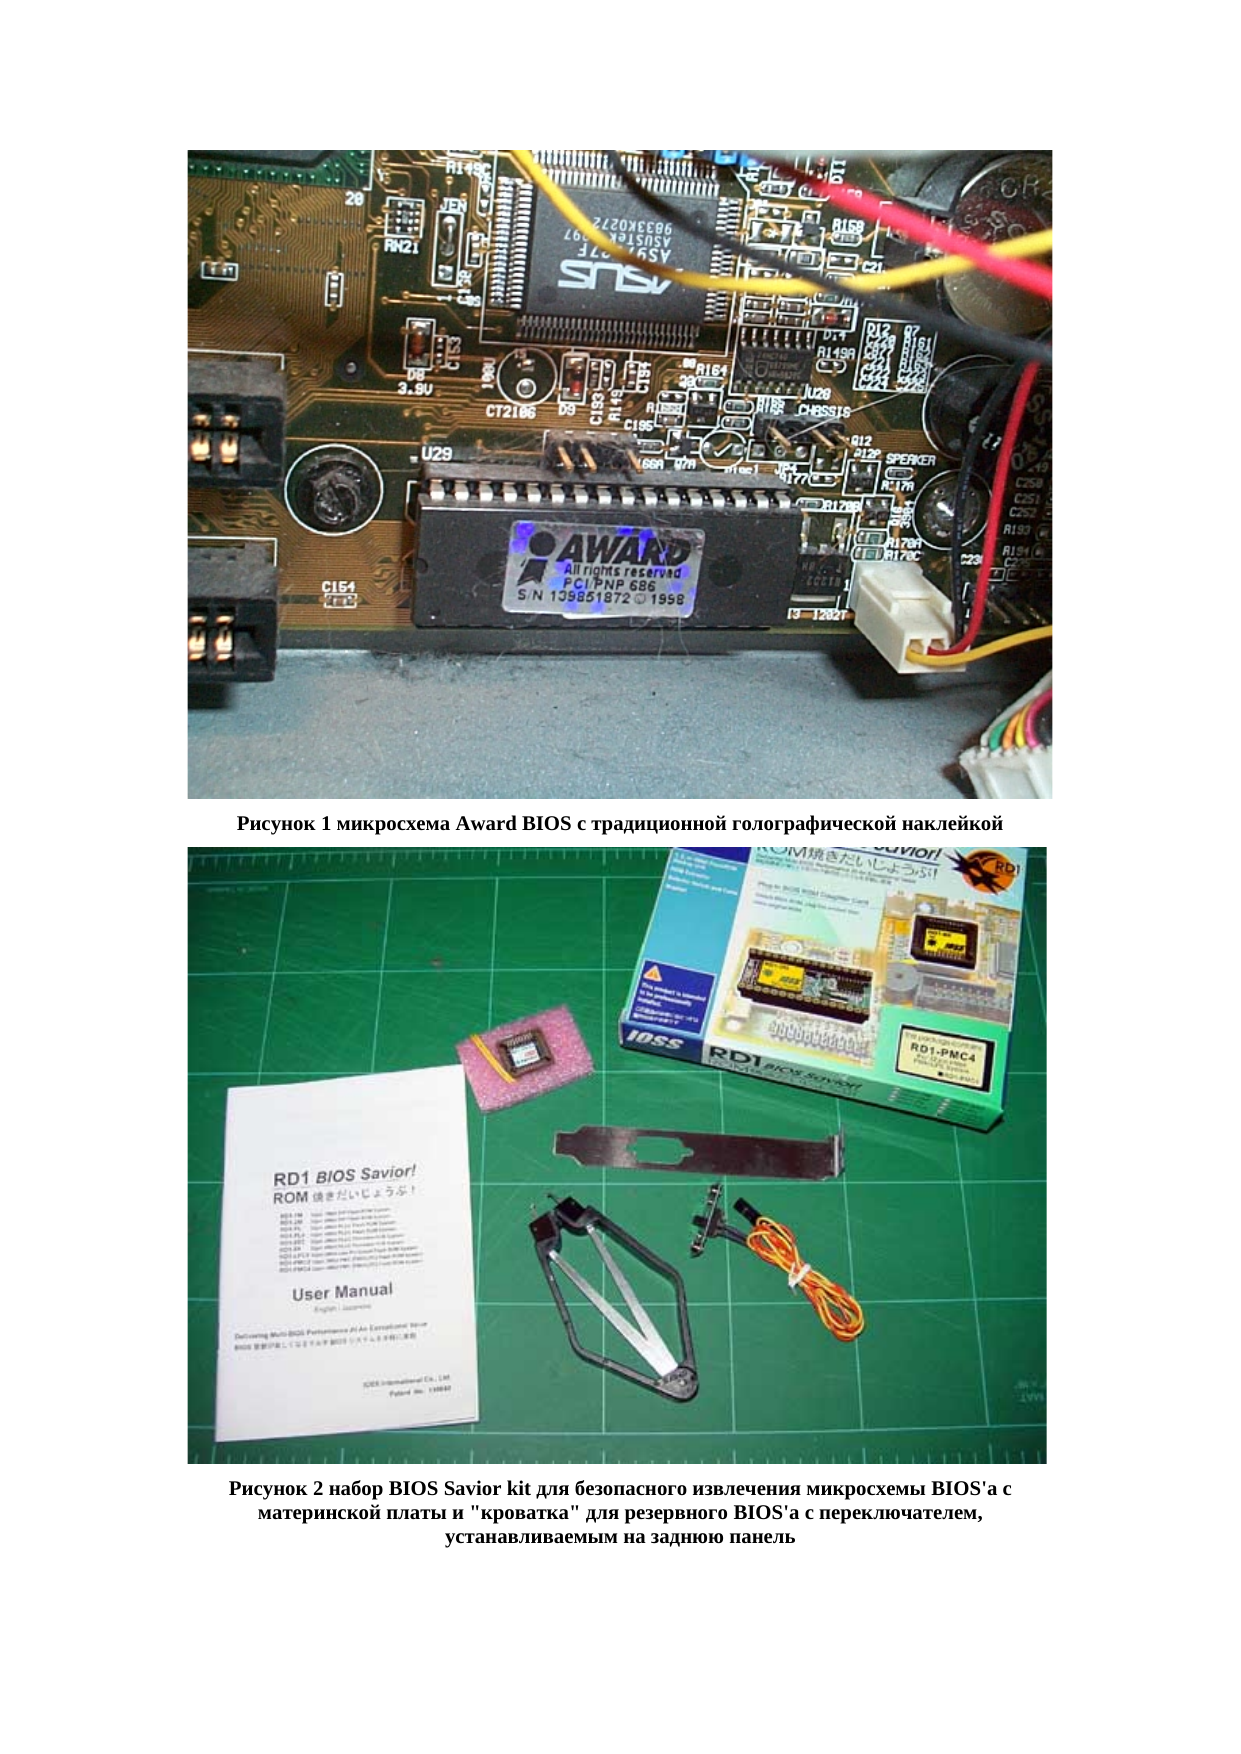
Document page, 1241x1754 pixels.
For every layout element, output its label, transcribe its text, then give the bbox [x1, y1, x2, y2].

text Рисунок 1 микросхема Award BIOS с традиционной голографической наклейкой [187, 811, 1053, 835]
text Рисунок 2 набор BIOS Savior kit для безопасного извлечения микросхемы BIOS'а с материнской платы и "кроватка" для резервного BIOS'а с переключателем, устанавливаемым на заднюю панель [187, 1476, 1053, 1548]
picture [187, 150, 1053, 799]
picture [187, 847, 1047, 1464]
